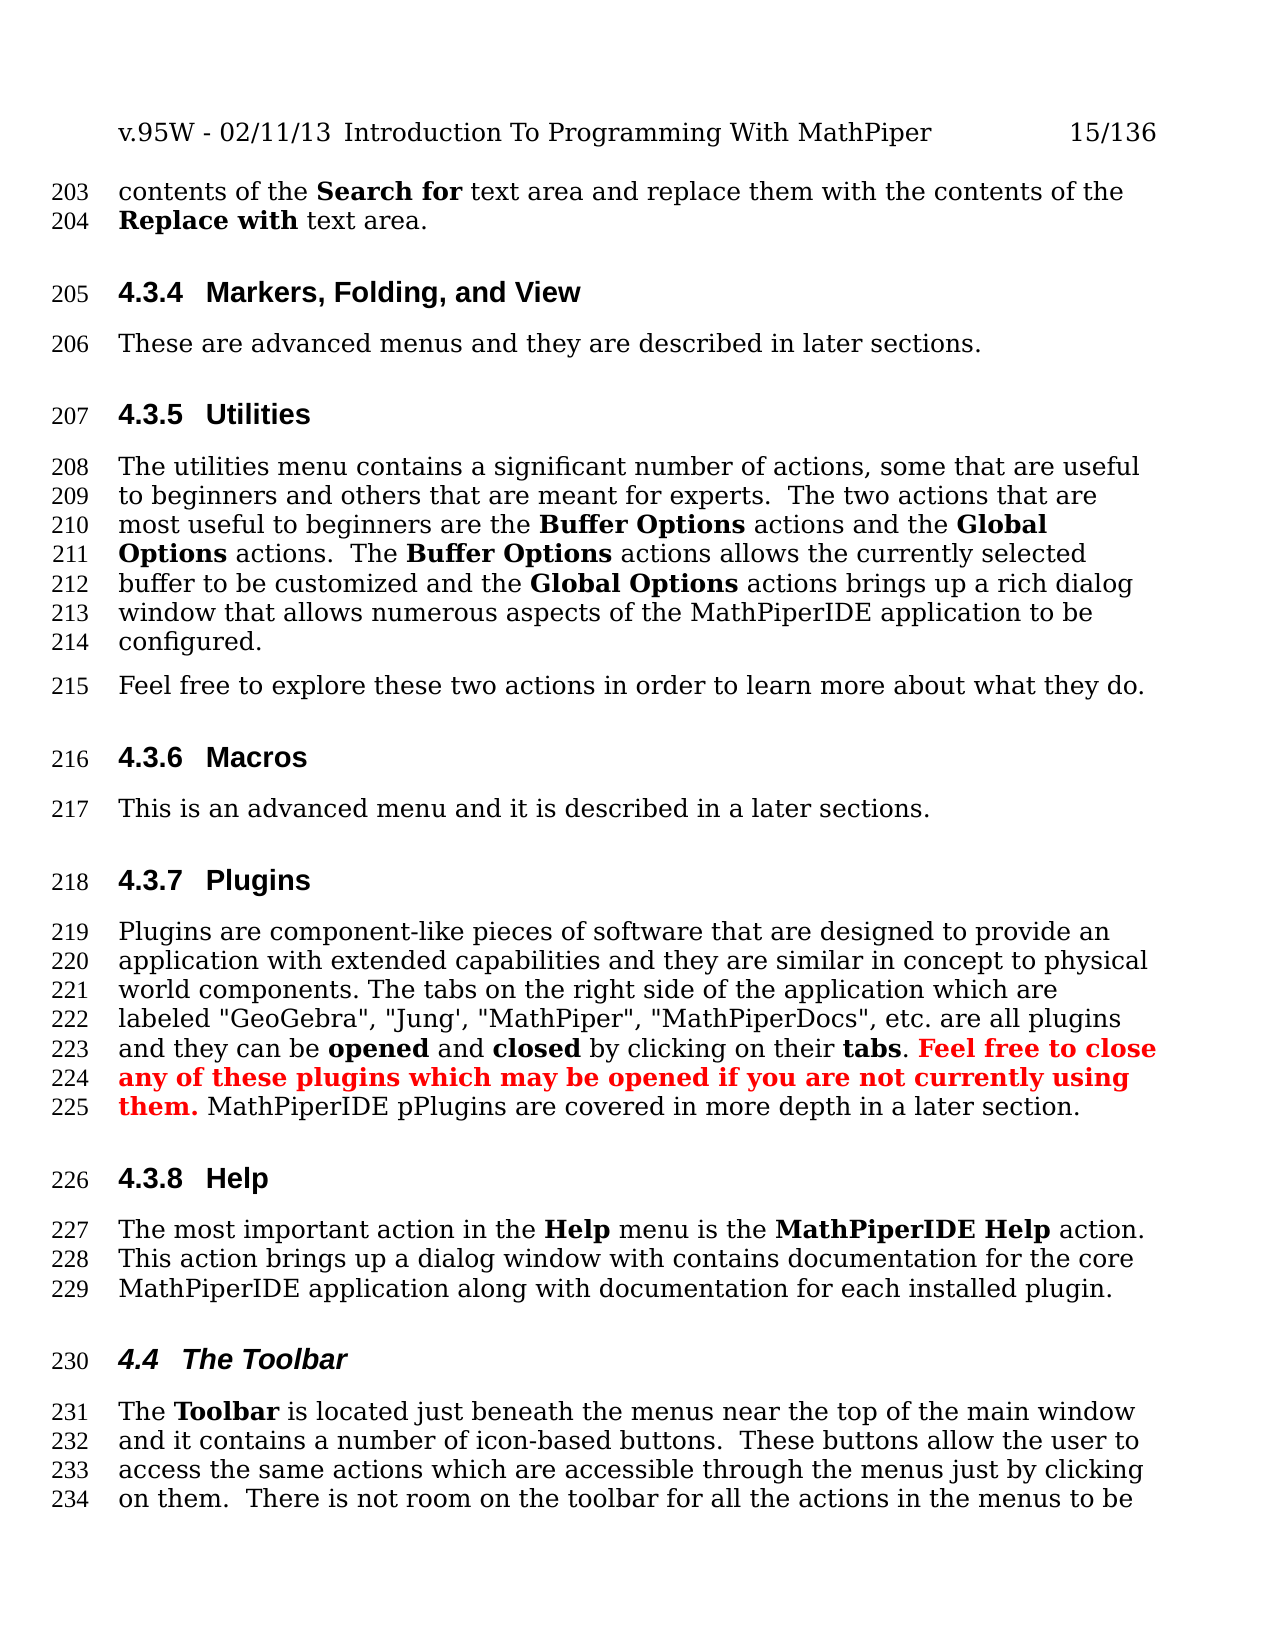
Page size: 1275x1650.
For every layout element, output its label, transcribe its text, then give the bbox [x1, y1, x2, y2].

subtitle Macros [118, 740, 1157, 773]
text Feel free to explore these two actions in order to learn more about what they do. [118, 672, 1157, 701]
subtitle Markers, Folding, and View [118, 274, 1157, 308]
subtitle Plugins [118, 862, 1157, 896]
text contents of the Search for text area and replace them with the contents of the Replace with text area. [118, 177, 1157, 236]
text The most important action in the Help menu is the MathPiperIDE Help action. This action brings up a dialog window with contains documentation for the core MathPiperIDE application along with documentation for each installed plugin. [118, 1215, 1157, 1303]
subtitle The Toolbar [118, 1342, 1157, 1376]
text This is an advanced menu and it is described in a later sections. [118, 794, 1157, 823]
text The utilities menu contains a significant number of actions, some that are useful to beginners and others that are meant for experts. The two actions that are most useful to beginners are the Buffer Options actions and the Global Options actions. The Buffer Options actions allows the currently selected buffer to be customized and the Global Options actions brings up a rich dialog window that allows numerous aspects of the MathPiperIDE application to be configured. [118, 452, 1157, 657]
text These are advanced menus and they are described in later sections. [118, 329, 1157, 358]
subtitle Utilities [118, 397, 1157, 431]
text Plugins are component-like pieces of software that are designed to provide an application with extended capabilities and they are similar in concept to physical world components. The tabs on the right side of the application which are labeled "GeoGebra", "Jung', "MathPiper", "MathPiperDocs", etc. are all plugins and they can be opened and closed by clicking on their tabs. Feel free to close any of these plugins which may be opened if you are not currently using them. MathPiperIDE pPlugins are covered in more depth in a later section. [118, 917, 1157, 1122]
subtitle Help [118, 1161, 1157, 1194]
text The Toolbar is located just beneath the menus near the top of the main window and it contains a number of icon-based buttons. These buttons allow the user to access the same actions which are accessible through the menus just by clicking on them. There is not room on the toolbar for all the actions in the menus to be [118, 1397, 1157, 1513]
